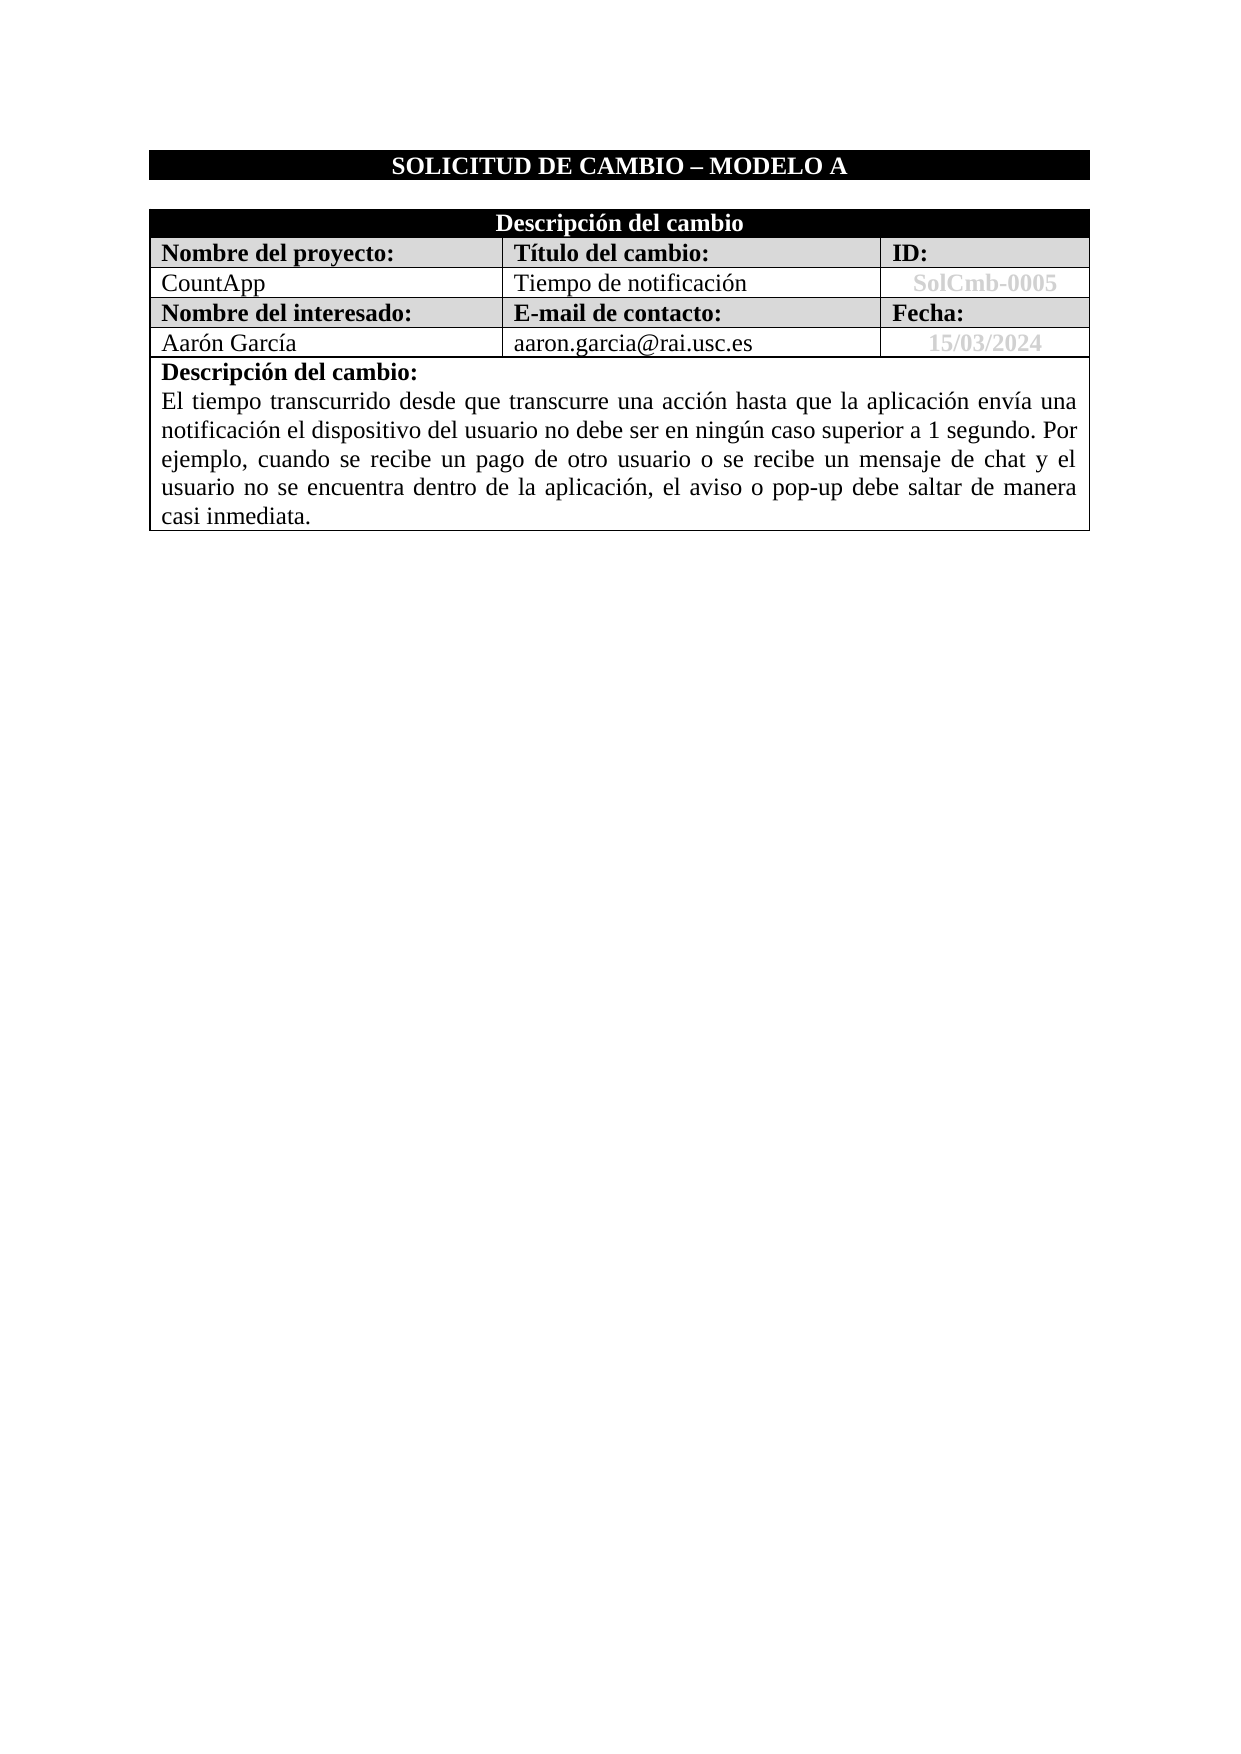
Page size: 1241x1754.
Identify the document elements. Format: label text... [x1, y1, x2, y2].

table_cell Nombre del proyecto: [151, 238, 502, 267]
table_header SOLICITUD DE CAMBIO – MODELO A [151, 151, 1089, 180]
table_cell E-mail de contacto: [503, 298, 880, 327]
table_cell Descripción del cambio: El tiempo transcurrido desde que transcurre una acción hasta que la aplicación envía una notificación el dispositivo del usuario no debe ser en ningún caso superior a 1 segundo. Por ejemplo, cuando se recibe un pago de otro usuario o se recibe un mensaje de chat y el usuario no se encuentra dentro de la aplicación, el aviso o pop-up debe saltar de manera casi inmediata. [151, 358, 1089, 530]
table_cell Tiempo de notificación [503, 268, 880, 297]
table_cell Fecha: [881, 298, 1089, 327]
table_cell SolCmb-0005 [881, 268, 1089, 297]
table_cell Descripción del cambio [151, 209, 1089, 237]
table_cell aaron.garcia@rai.usc.es [503, 328, 880, 356]
table_cell [150, 180, 1089, 208]
table_cell Aarón García [151, 328, 502, 356]
table_cell 15/03/2024 [881, 328, 1089, 356]
table_cell CountApp [151, 268, 502, 297]
table_cell ID: [881, 238, 1089, 267]
table_cell Título del cambio: [503, 238, 880, 267]
table_cell Nombre del interesado: [151, 298, 502, 327]
